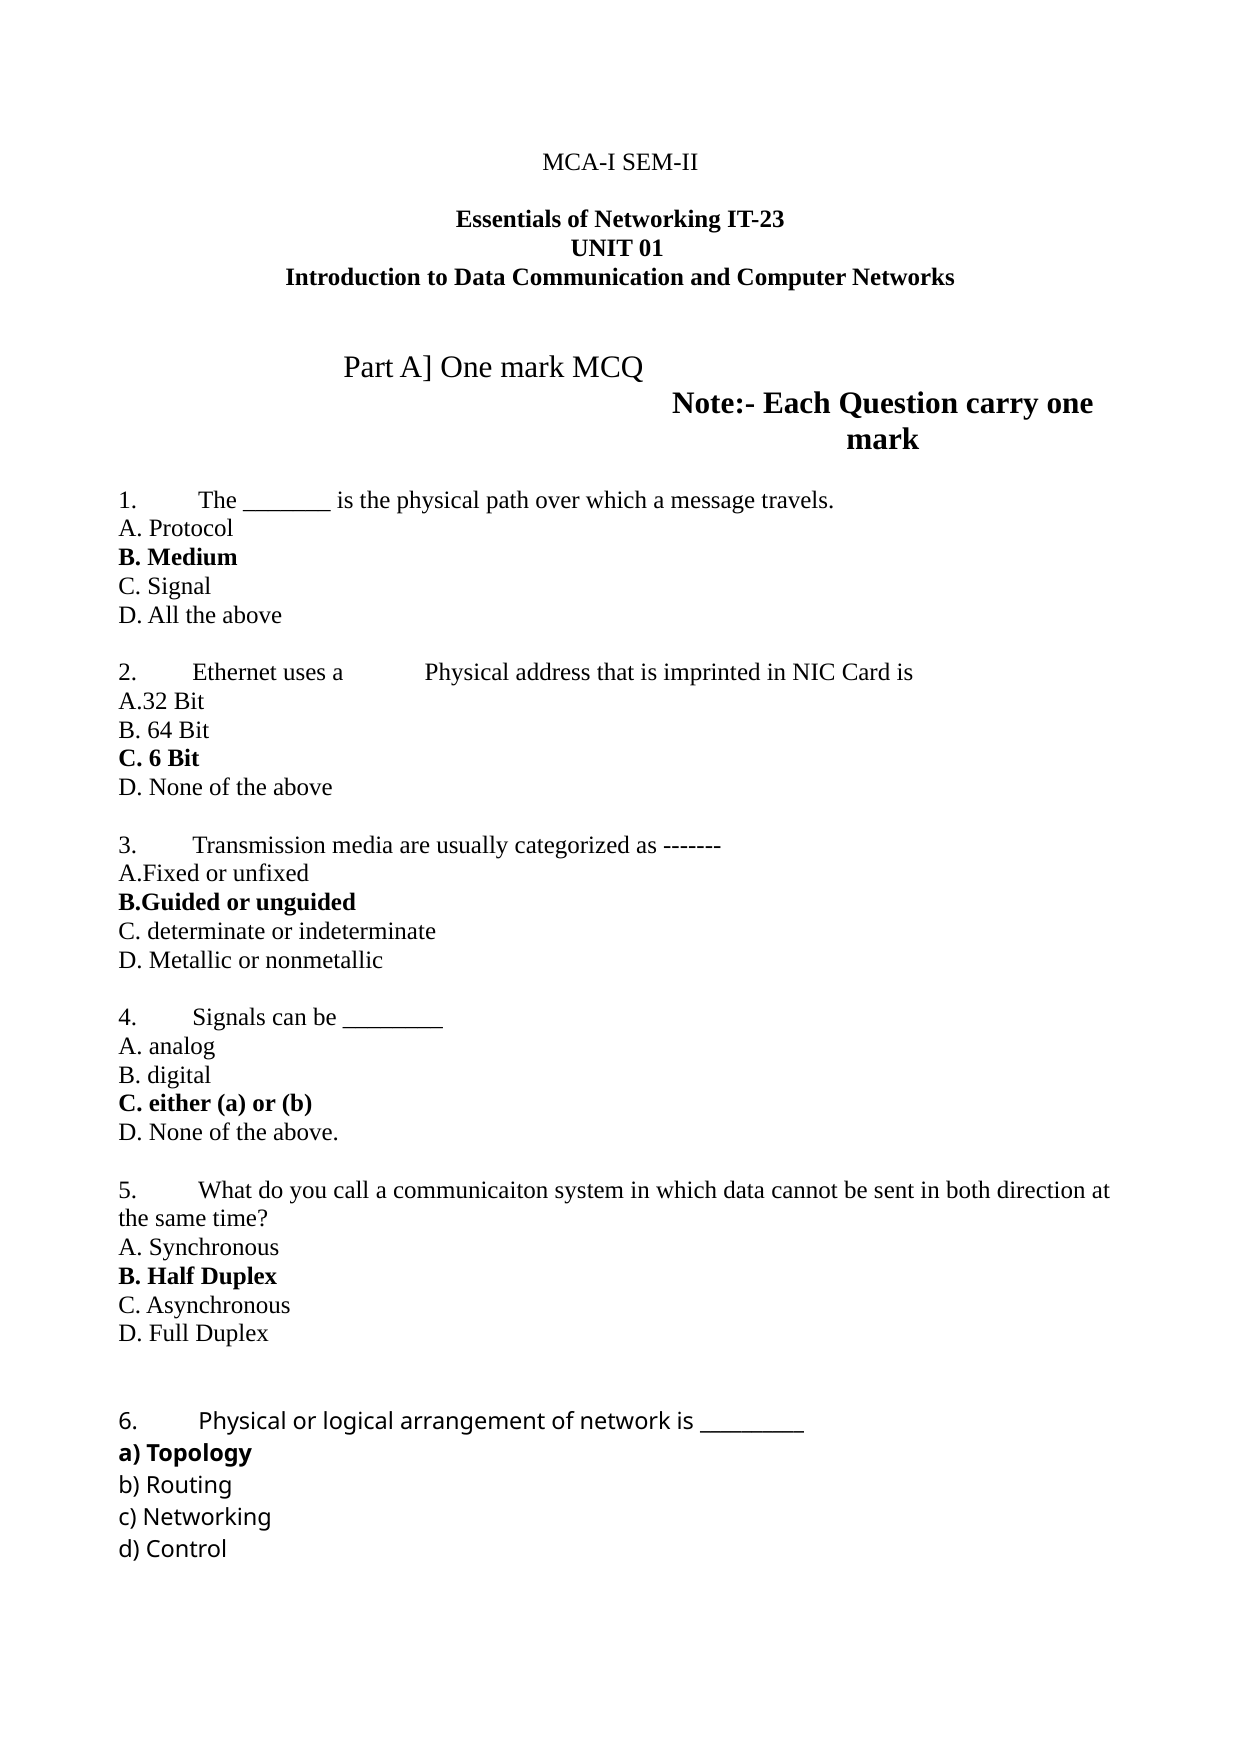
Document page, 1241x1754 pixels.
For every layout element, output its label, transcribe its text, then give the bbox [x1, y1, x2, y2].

text C. Signal [118, 571, 1122, 600]
text B. 64 Bit [118, 715, 1122, 743]
text Introduction to Data Communication and Computer Networks [118, 262, 1122, 291]
text A. analog [118, 1031, 1122, 1060]
text D. All the above [118, 600, 1122, 628]
text 3. Transmission media are usually categorized as ------- [118, 830, 1122, 858]
text 5. What do you call a communicaiton system in which data cannot be sent in both direction at the same time? [118, 1175, 1122, 1232]
text A.Fixed or unfixed [118, 858, 1122, 887]
text UNIT 01 [118, 233, 1122, 262]
text MCA-I SEM-II [118, 147, 1122, 176]
text Note:- Each Question carry one mark [643, 384, 1122, 456]
text 6. Physical or logical arrangement of network is __________ a) Topology b) Routing c) Networking d) Control [118, 1405, 1122, 1593]
text B. Half Duplex [118, 1261, 1122, 1290]
text A.32 Bit [118, 686, 1122, 715]
text A. Protocol [118, 513, 1122, 542]
text C. 6 Bit [118, 743, 1122, 772]
text Part A] One mark MCQ [268, 348, 1122, 384]
text D. Metallic or nonmetallic [118, 945, 1122, 973]
text C. determinate or indeterminate [118, 916, 1122, 945]
text 2. Ethernet uses a Physical address that is imprinted in NIC Card is [118, 657, 1122, 686]
text D. Full Duplex [118, 1318, 1122, 1347]
text A. Synchronous [118, 1232, 1122, 1261]
text B. Medium [118, 542, 1122, 571]
text C. Asynchronous [118, 1290, 1122, 1318]
text Essentials of Networking IT-23 [118, 204, 1122, 233]
text D. None of the above. [118, 1117, 1122, 1146]
text B. digital [118, 1060, 1122, 1088]
text B.Guided or unguided [118, 887, 1122, 916]
text 1. The _______ is the physical path over which a message travels. [118, 485, 1122, 513]
text C. either (a) or (b) [118, 1088, 1122, 1117]
text D. None of the above [118, 772, 1122, 801]
text 4. Signals can be ________ [118, 1002, 1122, 1031]
